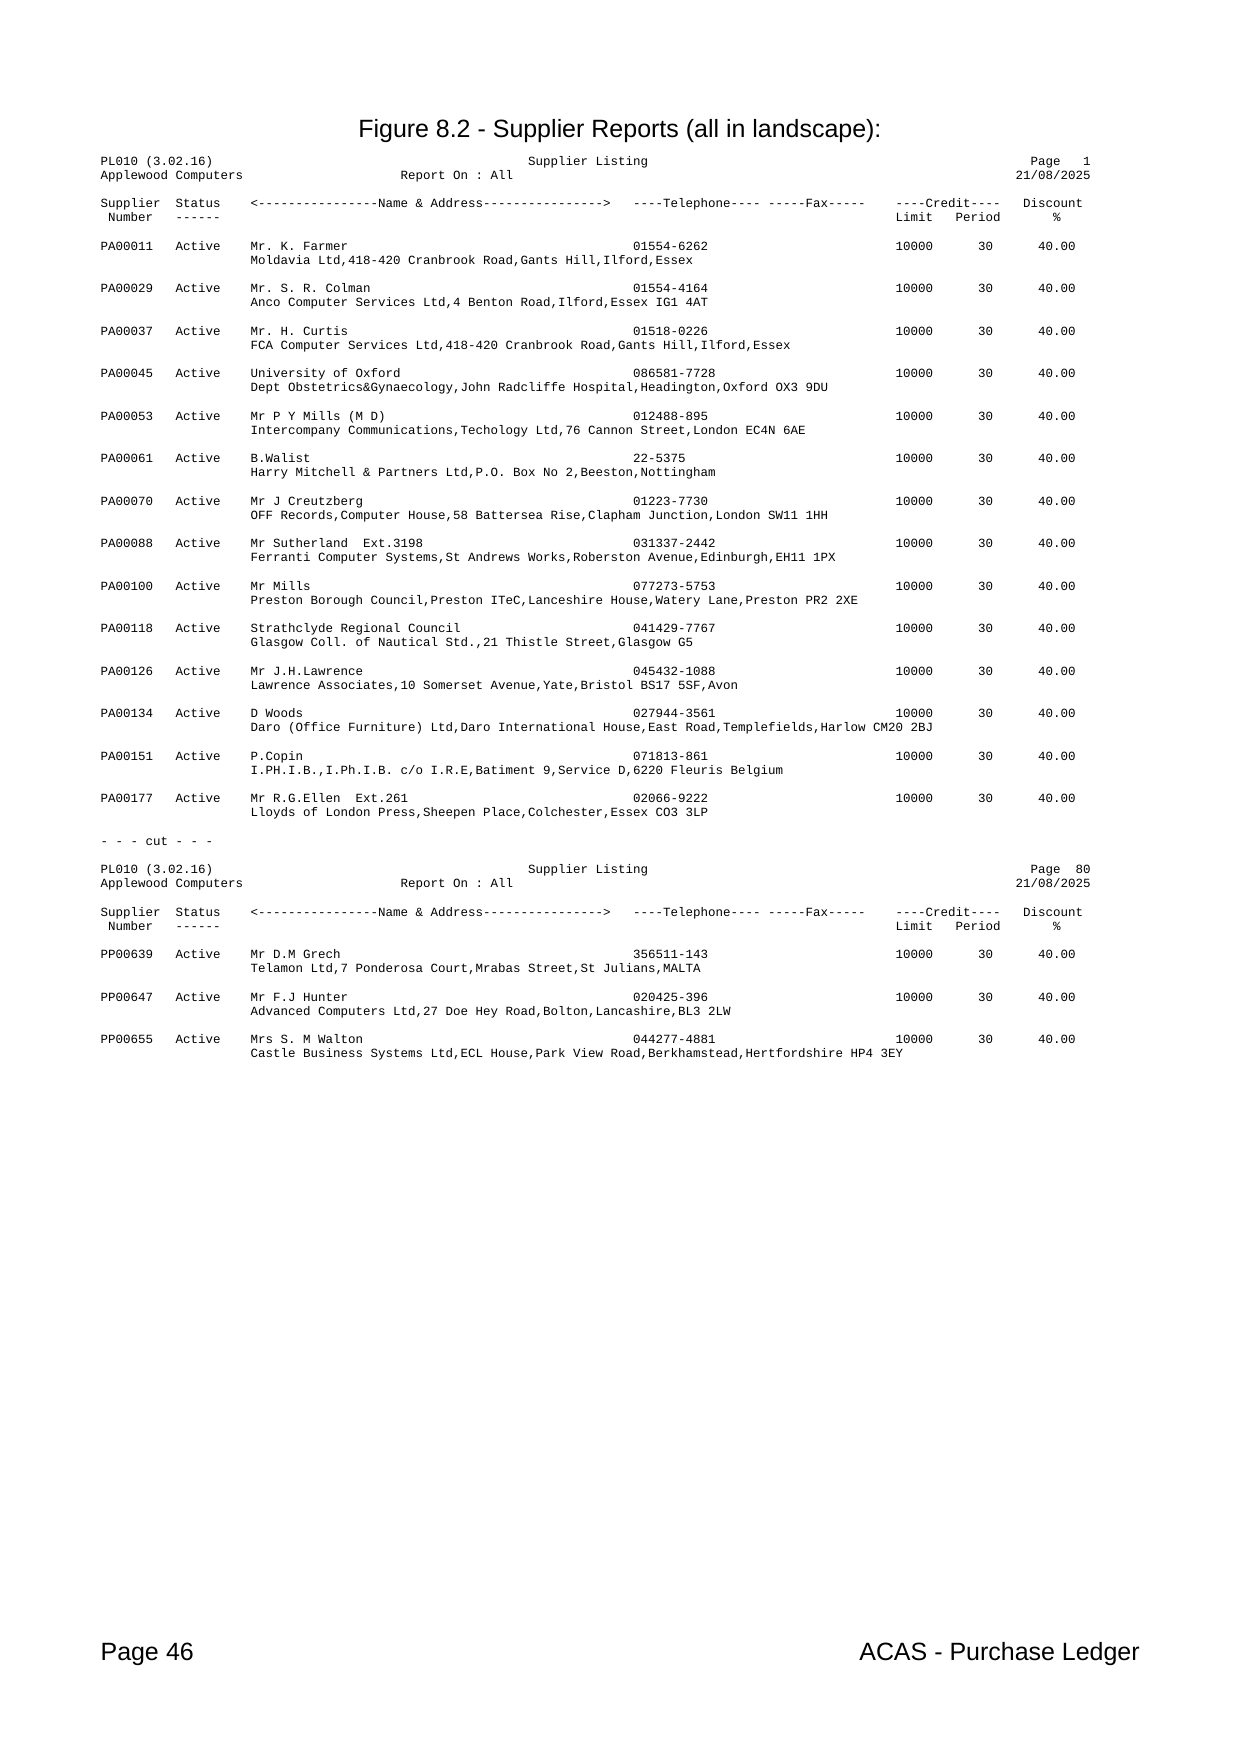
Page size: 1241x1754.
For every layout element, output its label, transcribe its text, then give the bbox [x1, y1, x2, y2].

text PA00011 Active Mr. K. Farmer 01554-6262 10000 30 40.00 [100, 240, 1140, 254]
text Anco Computer Services Ltd,4 Benton Road,Ilford,Essex IG1 4AT [100, 296, 1140, 311]
text Number ------ Limit Period % [100, 920, 1140, 934]
text PA00134 Active D Woods 027944-3561 10000 30 40.00 [100, 707, 1140, 721]
text PA00126 Active Mr J.H.Lawrence 045432-1088 10000 30 40.00 [100, 665, 1140, 679]
text PL010 (3.02.16) Supplier Listing Page 1 [100, 155, 1140, 169]
text FCA Computer Services Ltd,418-420 Cranbrook Road,Gants Hill,Ilford,Essex [100, 339, 1140, 353]
text Moldavia Ltd,418-420 Cranbrook Road,Gants Hill,Ilford,Essex [100, 254, 1140, 268]
text Intercompany Communications,Techology Ltd,76 Cannon Street,London EC4N 6AE [100, 424, 1140, 438]
text PA00118 Active Strathclyde Regional Council 041429-7767 10000 30 40.00 [100, 622, 1140, 636]
text - - - cut - - - [100, 835, 1140, 849]
text PA00061 Active B.Walist 22-5375 10000 30 40.00 [100, 452, 1140, 466]
text PL010 (3.02.16) Supplier Listing Page 80 [100, 863, 1140, 877]
text PA00100 Active Mr Mills 077273-5753 10000 30 40.00 [100, 580, 1140, 594]
text Applewood Computers Report On : All 21/08/2025 [100, 169, 1140, 183]
text Harry Mitchell & Partners Ltd,P.O. Box No 2,Beeston,Nottingham [100, 466, 1140, 481]
text PA00045 Active University of Oxford 086581-7728 10000 30 40.00 [100, 367, 1140, 381]
text Applewood Computers Report On : All 21/08/2025 [100, 877, 1140, 891]
text Preston Borough Council,Preston ITeC,Lanceshire House,Watery Lane,Preston PR2 2XE [100, 594, 1140, 608]
text PP00647 Active Mr F.J Hunter 020425-396 10000 30 40.00 [100, 991, 1140, 1005]
text Number ------ Limit Period % [100, 211, 1140, 226]
text PA00070 Active Mr J Creutzberg 01223-7730 10000 30 40.00 [100, 495, 1140, 509]
text Supplier Status <----------------Name & Address----------------> ----Telephone---- -----Fax----- ----Credit---- Discount [100, 906, 1140, 920]
text Daro (Office Furniture) Ltd,Daro International House,East Road,Templefields,Harlow CM20 2BJ [100, 721, 1140, 736]
text PA00053 Active Mr P Y Mills (M D) 012488-895 10000 30 40.00 [100, 410, 1140, 424]
text Glasgow Coll. of Nautical Std.,21 Thistle Street,Glasgow G5 [100, 636, 1140, 651]
text Dept Obstetrics&Gynaecology,John Radcliffe Hospital,Headington,Oxford OX3 9DU [100, 381, 1140, 396]
text I.PH.I.B.,I.Ph.I.B. c/o I.R.E,Batiment 9,Service D,6220 Fleuris Belgium [100, 764, 1140, 778]
text PA00177 Active Mr R.G.Ellen Ext.261 02066-9222 10000 30 40.00 [100, 792, 1140, 806]
text Castle Business Systems Ltd,ECL House,Park View Road,Berkhamstead,Hertfordshire HP4 3EY [100, 1047, 1140, 1061]
text PA00029 Active Mr. S. R. Colman 01554-4164 10000 30 40.00 [100, 282, 1140, 296]
text Lawrence Associates,10 Somerset Avenue,Yate,Bristol BS17 5SF,Avon [100, 679, 1140, 693]
text Figure 8.2 - Supplier Reports (all in landscape): [100, 113, 1140, 142]
text Lloyds of London Press,Sheepen Place,Colchester,Essex CO3 3LP [100, 806, 1140, 821]
text Advanced Computers Ltd,27 Doe Hey Road,Bolton,Lancashire,BL3 2LW [100, 1005, 1140, 1019]
text Telamon Ltd,7 Ponderosa Court,Mrabas Street,St Julians,MALTA [100, 962, 1140, 976]
text PA00037 Active Mr. H. Curtis 01518-0226 10000 30 40.00 [100, 325, 1140, 339]
text Supplier Status <----------------Name & Address----------------> ----Telephone---- -----Fax----- ----Credit---- Discount [100, 197, 1140, 211]
text Ferranti Computer Systems,St Andrews Works,Roberston Avenue,Edinburgh,EH11 1PX [100, 551, 1140, 566]
text OFF Records,Computer House,58 Battersea Rise,Clapham Junction,London SW11 1HH [100, 509, 1140, 523]
text PA00151 Active P.Copin 071813-861 10000 30 40.00 [100, 750, 1140, 764]
text PP00655 Active Mrs S. M Walton 044277-4881 10000 30 40.00 [100, 1033, 1140, 1047]
text PP00639 Active Mr D.M Grech 356511-143 10000 30 40.00 [100, 948, 1140, 962]
text PA00088 Active Mr Sutherland Ext.3198 031337-2442 10000 30 40.00 [100, 537, 1140, 551]
